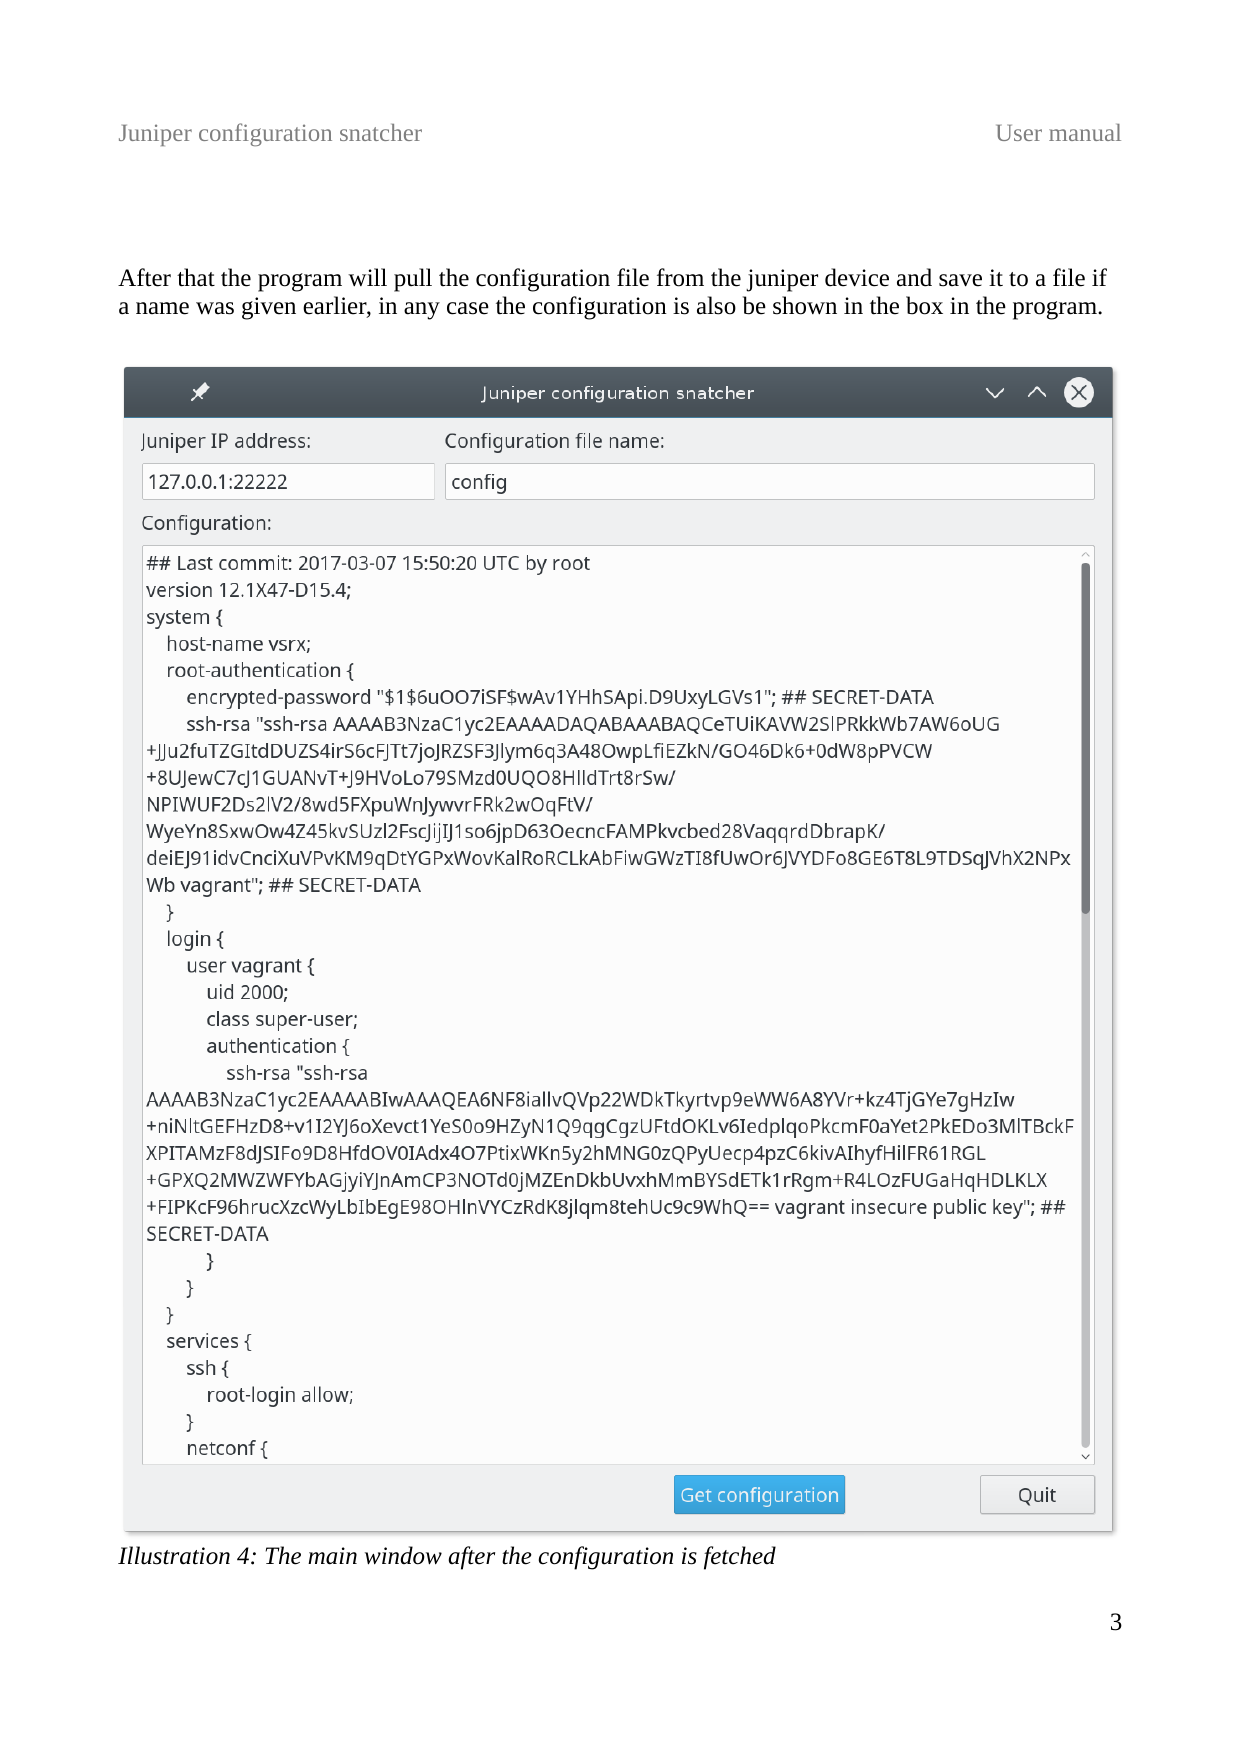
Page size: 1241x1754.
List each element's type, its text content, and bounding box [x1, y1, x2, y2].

text After that the program will pull the configuration file from the juniper device and save it to a file if a name was given earlier, in any case the configuration is also be shown in the box in the program. [118, 263, 1122, 320]
picture [118, 361, 1123, 1542]
text Illustration 4: The main window after the configuration is fetched [118, 1542, 1122, 1570]
